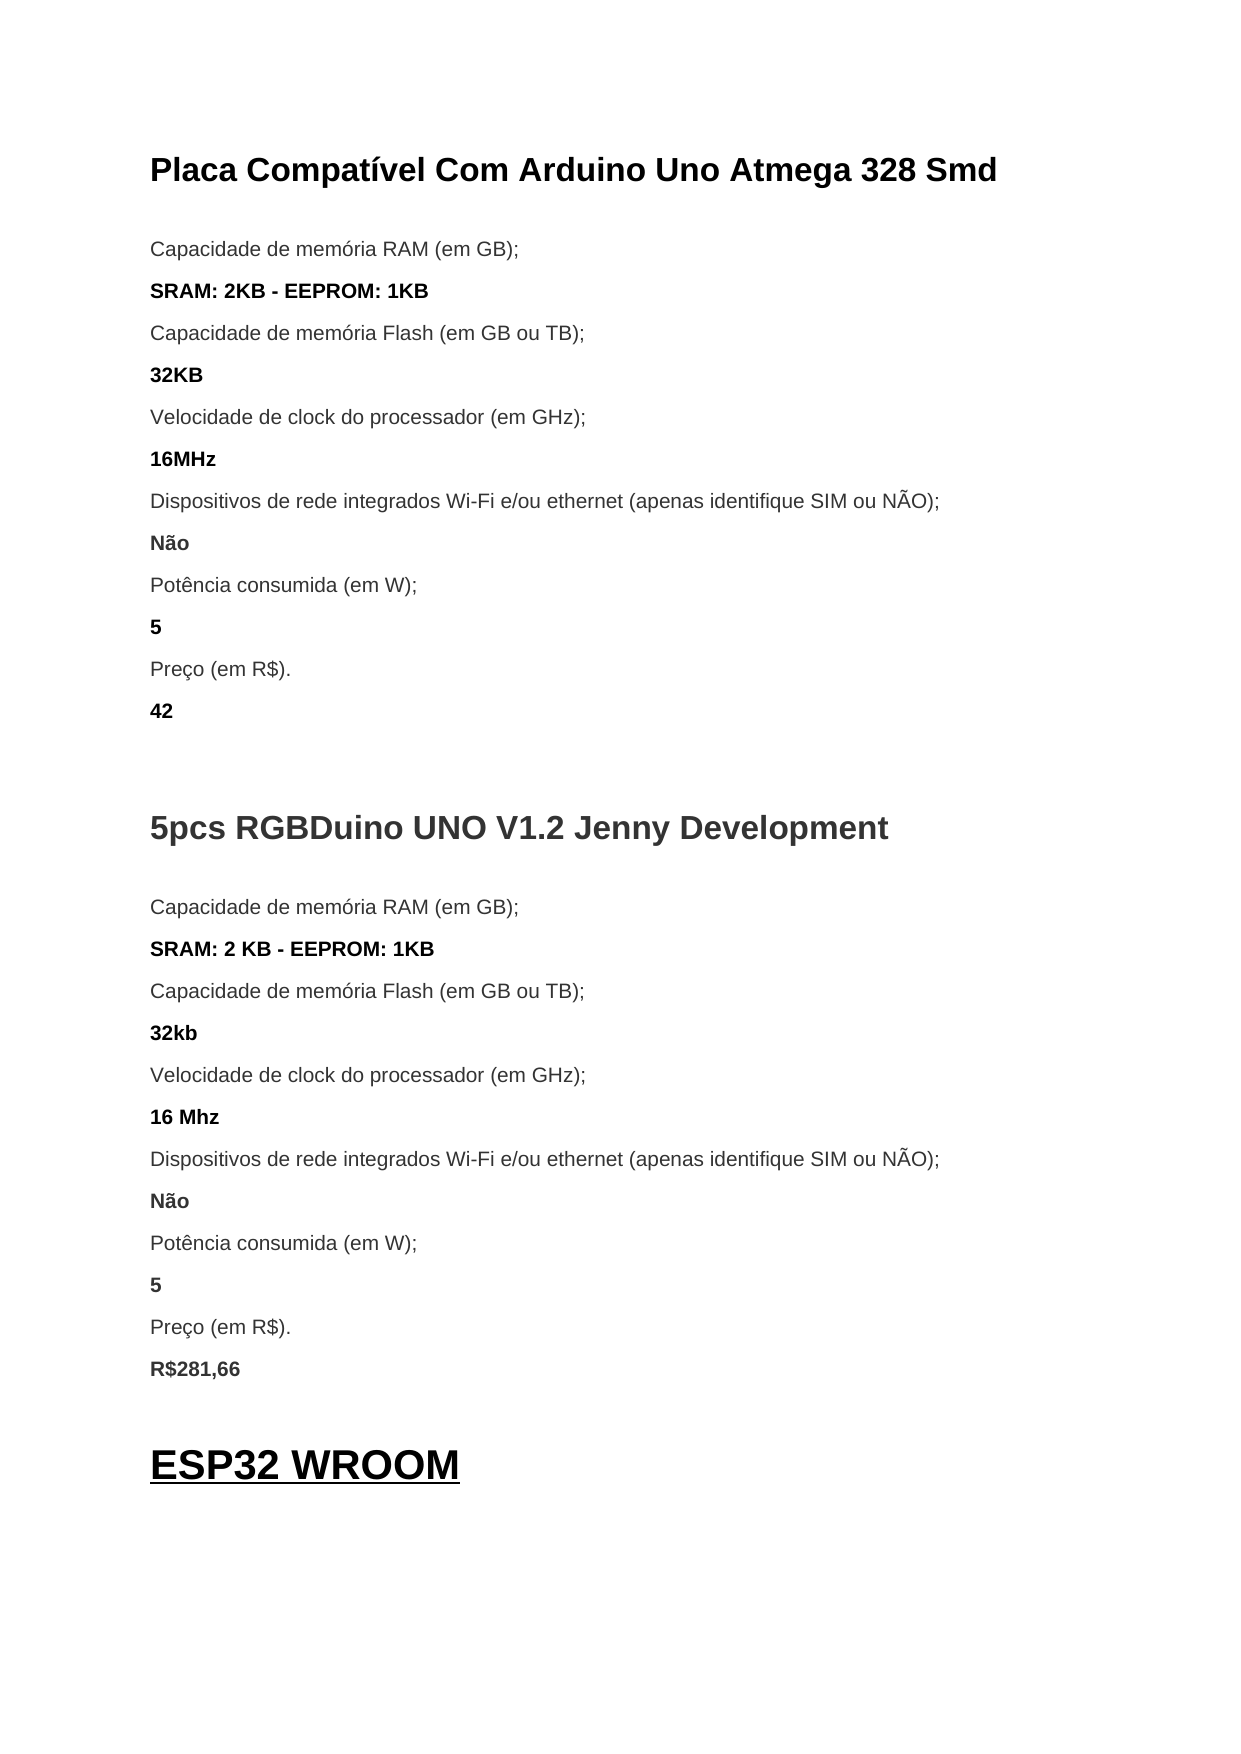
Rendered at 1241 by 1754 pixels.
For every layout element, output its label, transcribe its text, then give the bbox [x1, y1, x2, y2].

text 32kb [150, 1021, 1090, 1045]
text Capacidade de memória Flash (em GB ou TB); [150, 979, 1090, 1003]
text Capacidade de memória RAM (em GB); [150, 895, 1090, 919]
text Dispositivos de rede integrados Wi-Fi e/ou ethernet (apenas identifique SIM ou NÃO); [150, 1147, 1090, 1171]
text Potência consumida (em W); [150, 573, 1090, 597]
text Dispositivos de rede integrados Wi-Fi e/ou ethernet (apenas identifique SIM ou NÃO); [150, 489, 1090, 513]
text Capacidade de memória Flash (em GB ou TB); [150, 321, 1090, 345]
text Potência consumida (em W); [150, 1231, 1090, 1255]
text SRAM: 2KB - EEPROM: 1KB [150, 279, 1090, 303]
text Preço (em R$). [150, 657, 1090, 681]
subtitle Placa Compatível Com Arduino Uno Atmega 328 Smd [150, 150, 1090, 188]
text Velocidade de clock do processador (em GHz); [150, 405, 1090, 429]
text 16MHz [150, 447, 1090, 471]
text SRAM: 2 KB - EEPROM: 1KB [150, 937, 1090, 961]
text 16 Mhz [150, 1105, 1090, 1129]
text Velocidade de clock do processador (em GHz); [150, 1063, 1090, 1087]
text Não [150, 1189, 1090, 1213]
text R$281,66 [150, 1357, 1090, 1381]
text 32KB [150, 363, 1090, 387]
text Não [150, 531, 1090, 555]
text Preço (em R$). [150, 1315, 1090, 1339]
subtitle 5pcs RGBDuino UNO V1.2 Jenny Development [150, 808, 1090, 846]
text Capacidade de memória RAM (em GB); [150, 237, 1090, 261]
text 42 [150, 699, 1090, 723]
text 5 [150, 615, 1090, 639]
text ESP32 WROOM [150, 1441, 1090, 1488]
text 5 [150, 1273, 1090, 1297]
